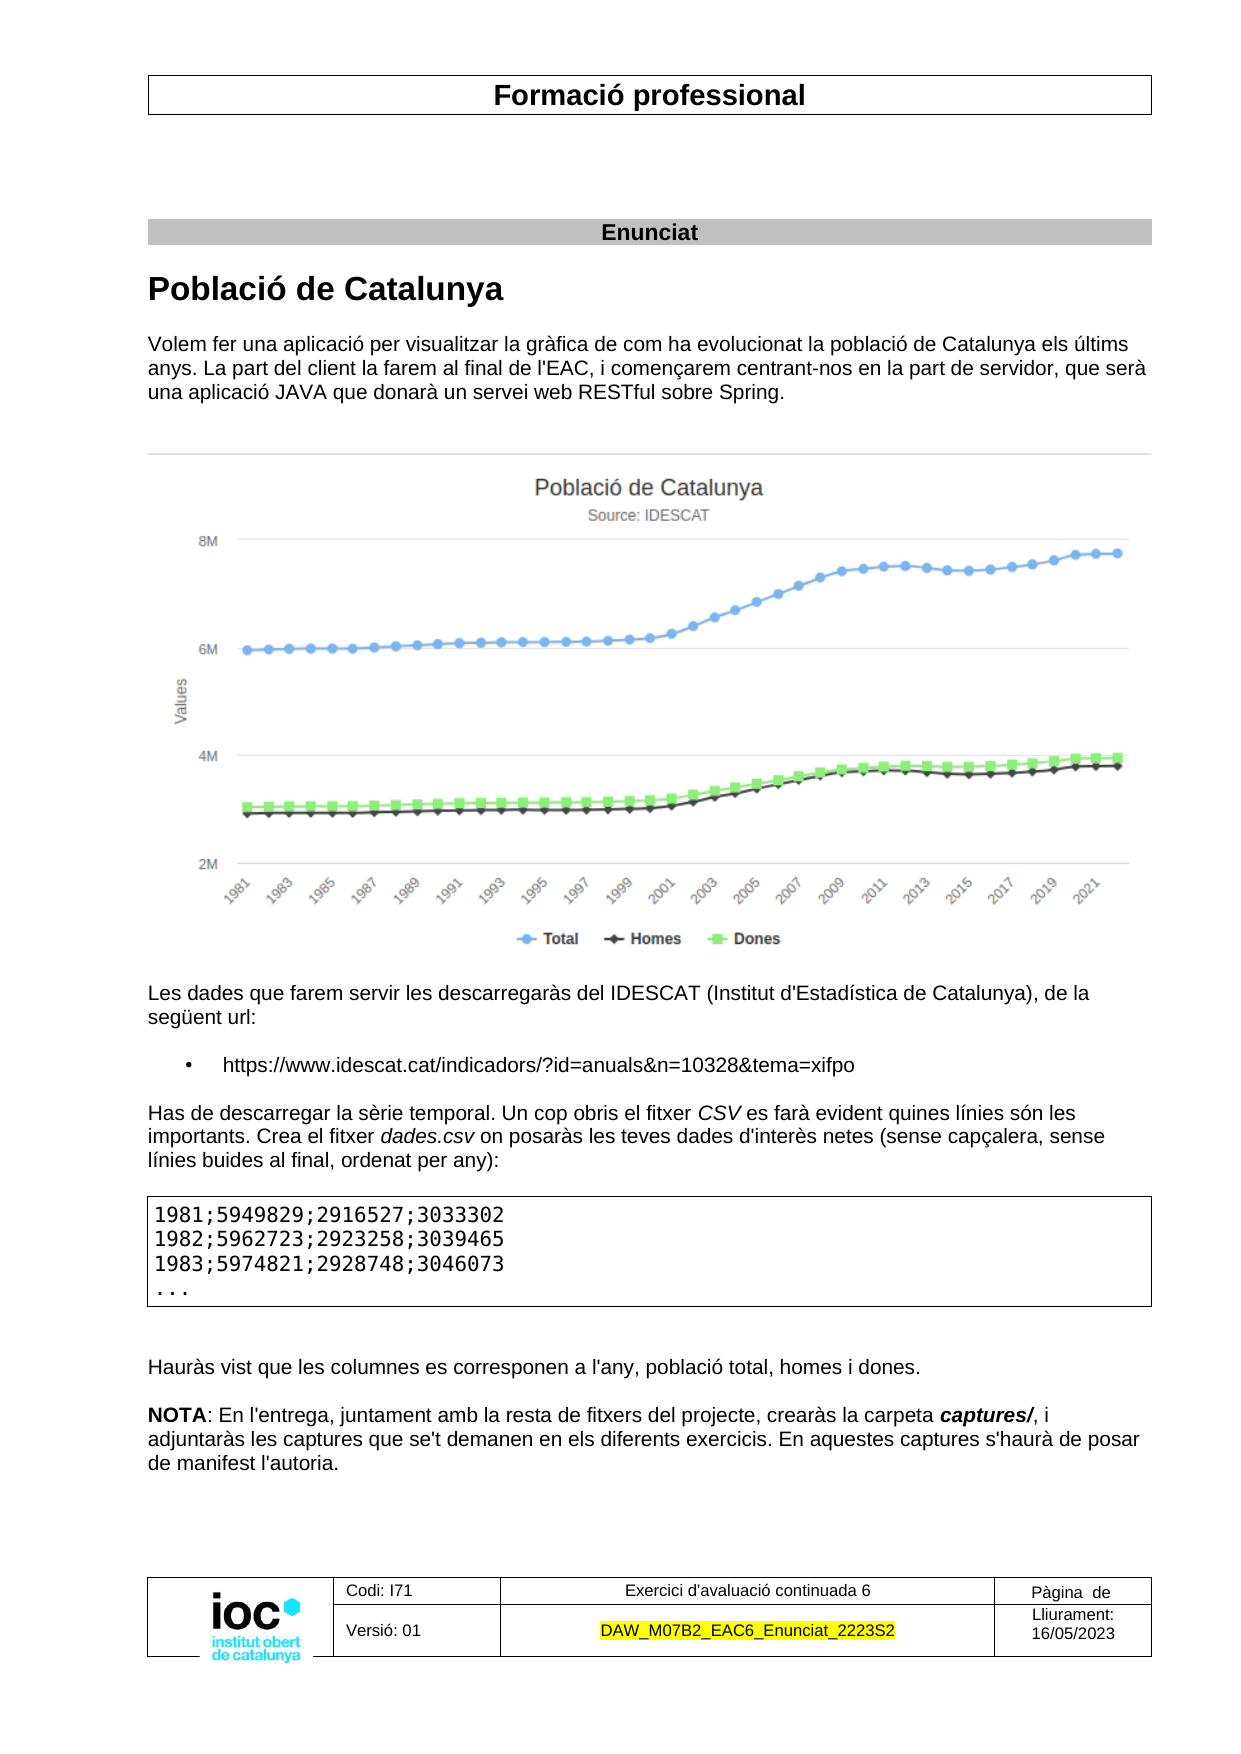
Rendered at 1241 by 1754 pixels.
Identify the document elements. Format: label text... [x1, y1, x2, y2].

list https://www.idescat.cat/indicadors/?id=anuals&n=10328&tema=xifpo [185, 1052, 1152, 1076]
subtitle Població de Catalunya [148, 269, 1152, 308]
picture [199, 1578, 314, 1674]
text Enunciat [148, 219, 1152, 245]
table_header 1981;5949829;2916527;3033302 1982;5962723;2923258;3039465 1983;5974821;2928748;3046073 ... [148, 1197, 1151, 1306]
text Les dades que farem servir les descarregaràs del IDESCAT (Institut d'Estadística de Catalunya), de la següent url: [148, 981, 1152, 1028]
text Hauràs vist que les columnes es corresponen a l'any, població total, homes i dones. [148, 1355, 1152, 1379]
text NOTA: En l'entrega, juntament amb la resta de fitxers del projecte, crearàs la carpeta captures/, i adjuntaràs les captures que se't demanen en els diferents exercicis. En aquestes captures s'haurà de posar de manifest l'autoria. [148, 1403, 1152, 1475]
text Volem fer una aplicació per visualitzar la gràfica de com ha evolucionat la població de Catalunya els últims anys. La part del client la farem al final de l'EAC, i començarem centrant-nos en la part de servidor, que serà una aplicació JAVA que donarà un servei web RESTful sobre Spring. [148, 332, 1152, 404]
picture [147, 451, 1152, 957]
text Has de descarregar la sèrie temporal. Un cop obris el fitxer CSV es farà evident quines línies són les importants. Crea el fitxer dades.csv on posaràs les teves dades d'interès netes (sense capçalera, sense línies buides al final, ordenat per any): [148, 1100, 1152, 1172]
